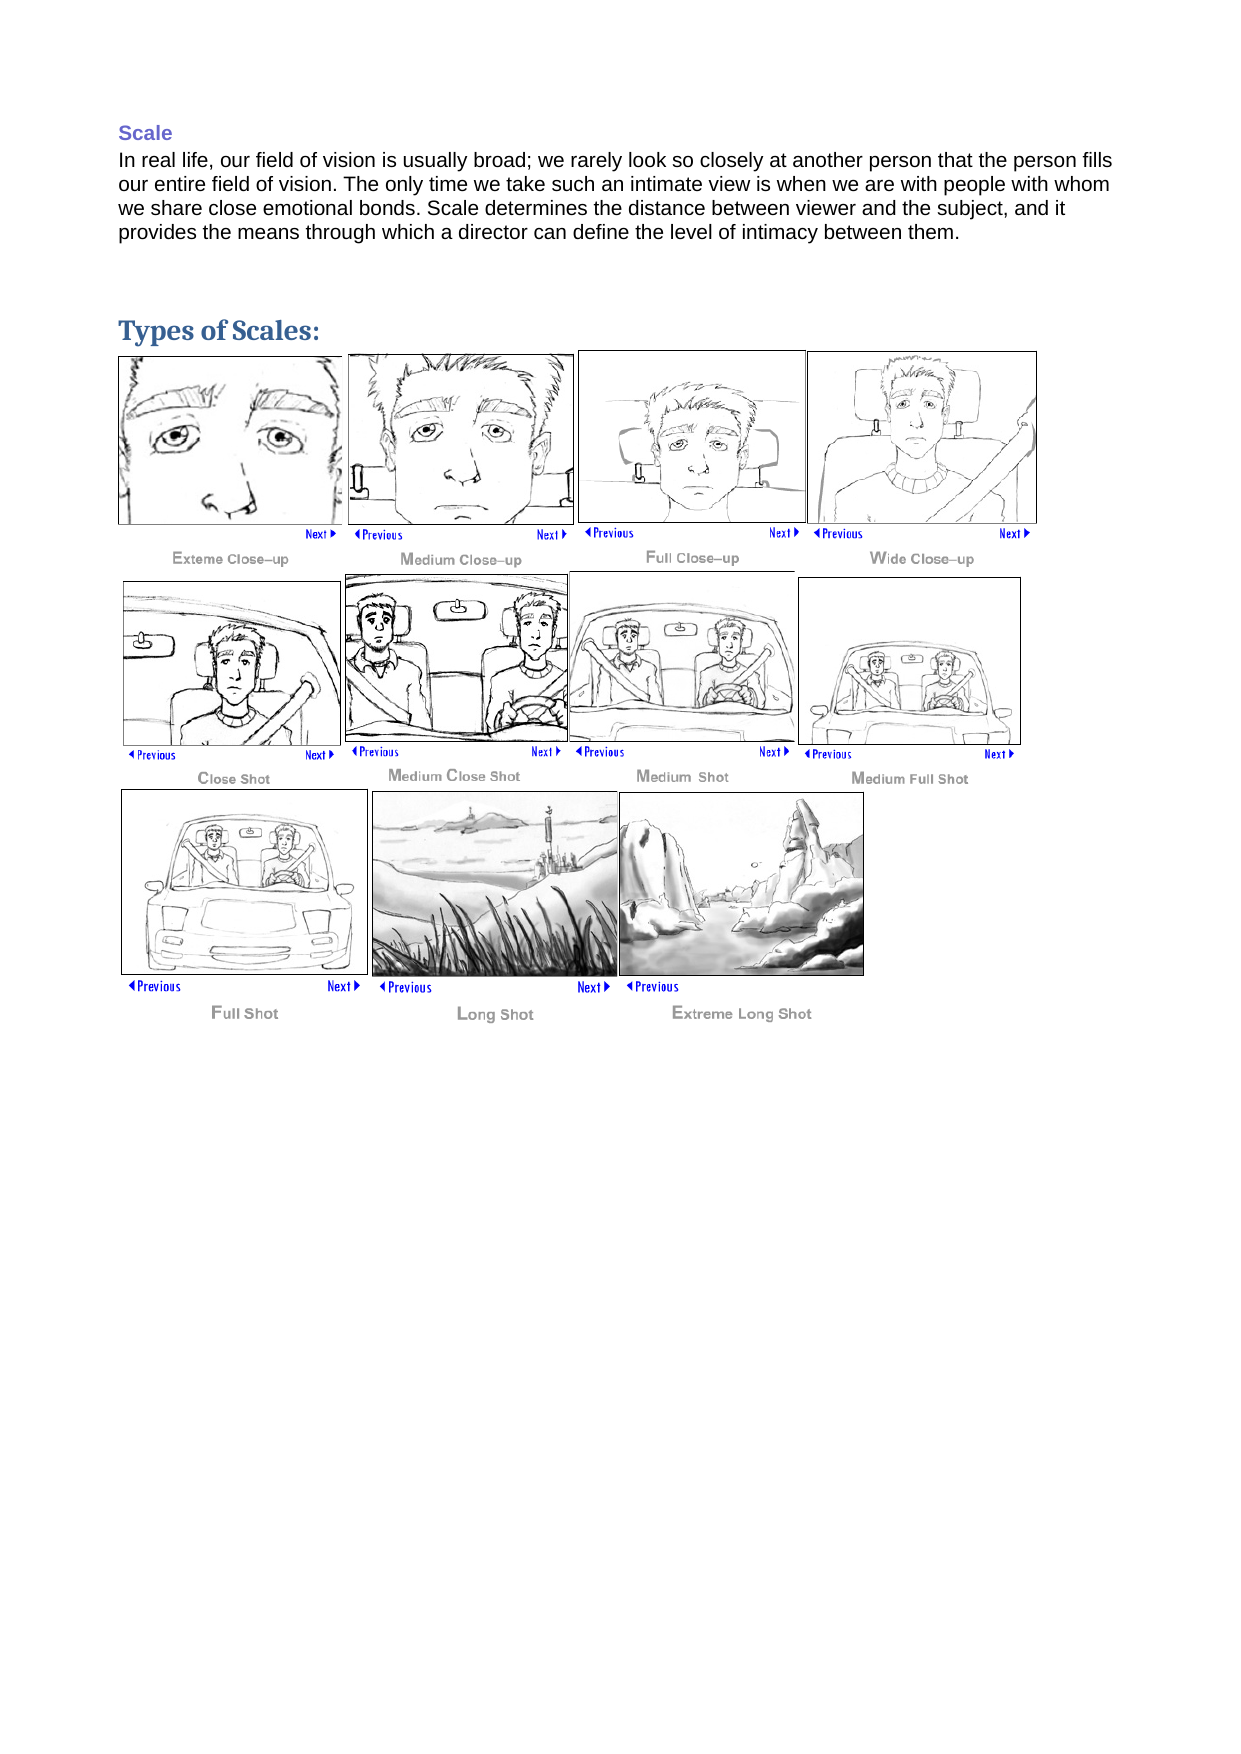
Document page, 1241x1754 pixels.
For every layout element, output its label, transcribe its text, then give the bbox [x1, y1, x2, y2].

text In real life, our field of vision is usually broad; we rarely look so closely at another person that the person fills our entire field of vision. The only time we take such an intimate view is when we are with people with whom we share close emotional bonds. Scale determines the distance between viewer and the subject, and it provides the means through which a director can define the level of intimacy between them. [118, 148, 1122, 244]
text Scale [118, 121, 1122, 145]
subtitle Types of Scales: [118, 314, 1122, 348]
picture [118, 348, 1039, 1029]
